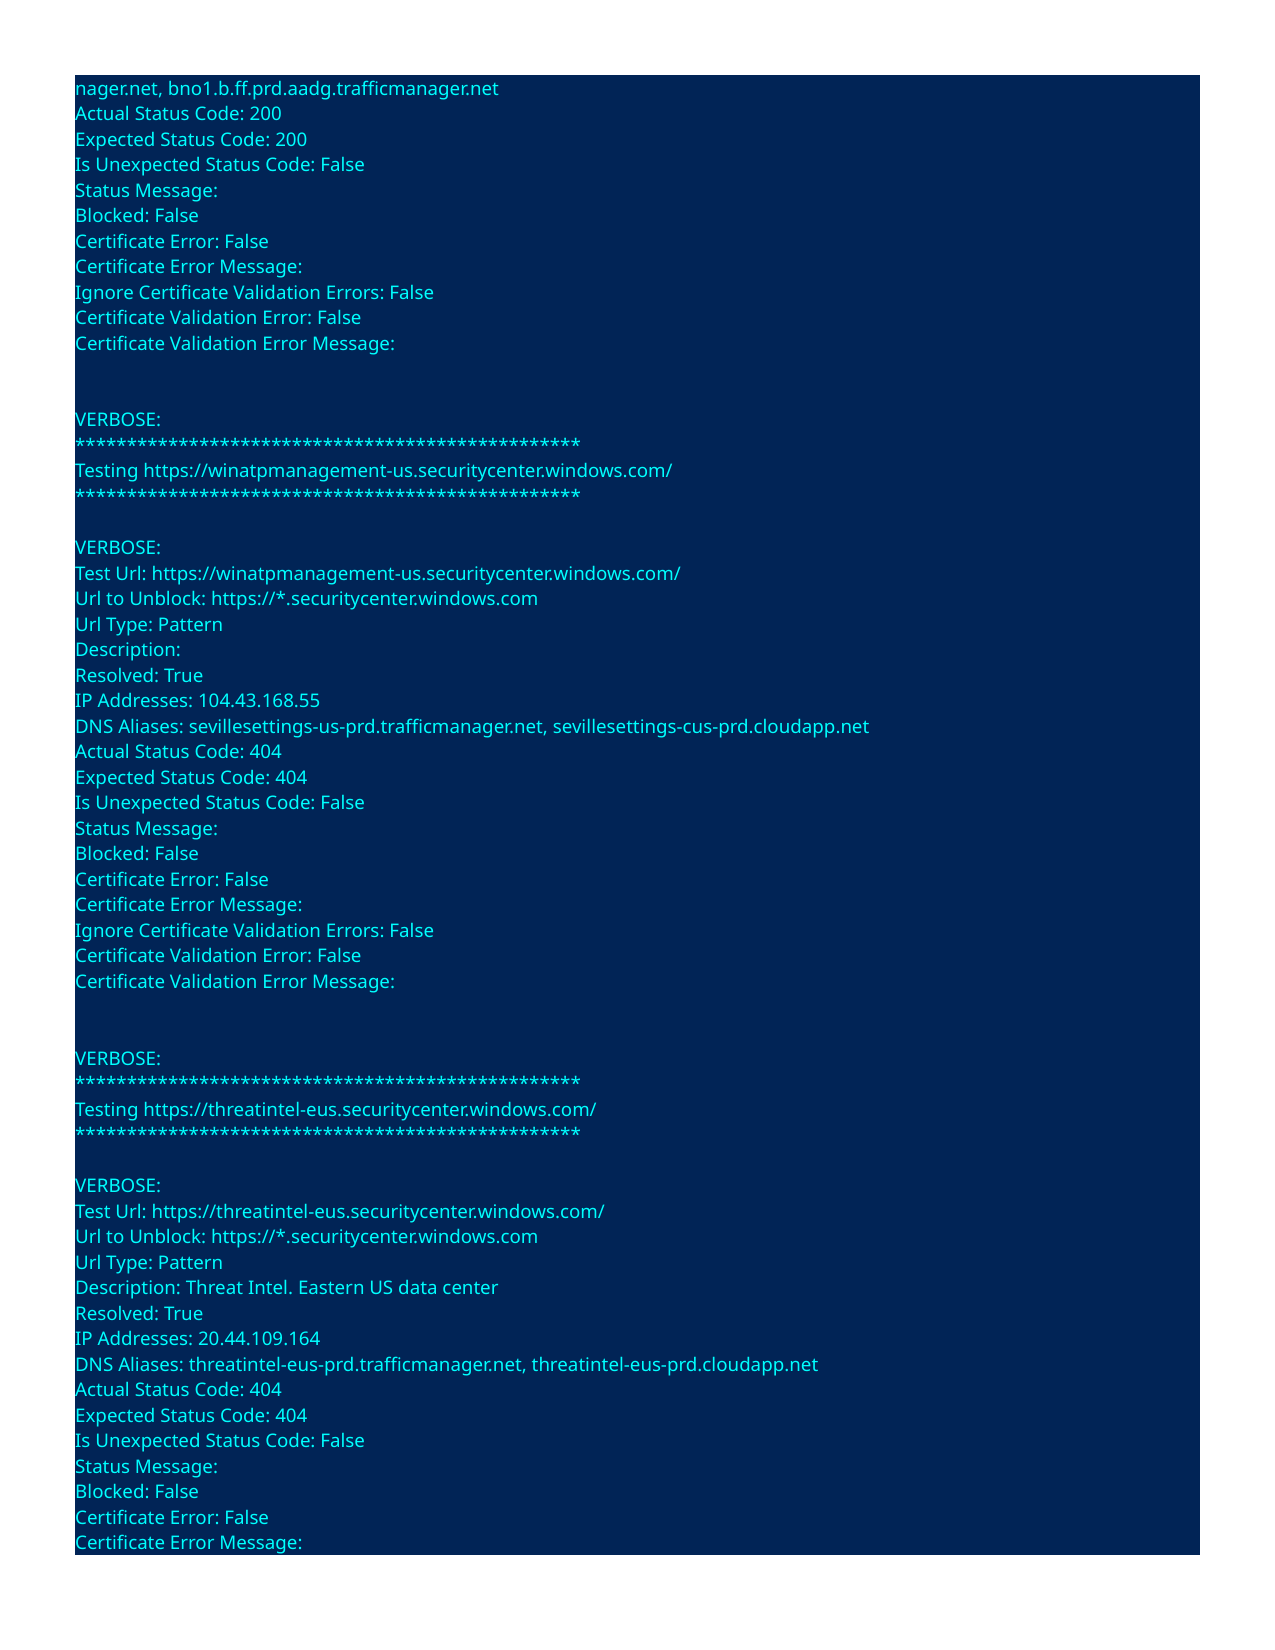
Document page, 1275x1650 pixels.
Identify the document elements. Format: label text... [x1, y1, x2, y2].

text ************************************************* [75, 1070, 1200, 1096]
text Status Message: [75, 815, 1200, 841]
text Is Unexpected Status Code: False [75, 789, 1200, 815]
text ************************************************* [75, 432, 1200, 458]
text Certificate Error: False [75, 228, 1200, 254]
text ************************************************* [75, 1121, 1200, 1147]
text Testing https://threatintel-eus.securitycenter.windows.com/ [75, 1096, 1200, 1121]
text nager.net, bno1.b.ff.prd.aadg.trafficmanager.net [75, 75, 1200, 101]
text VERBOSE: [75, 407, 1200, 432]
text VERBOSE: [75, 1172, 1200, 1198]
text Is Unexpected Status Code: False [75, 1428, 1200, 1453]
text DNS Aliases: sevillesettings-us-prd.trafficmanager.net, sevillesettings-cus-prd.cloudapp.net [75, 713, 1200, 738]
text Url Type: Pattern [75, 611, 1200, 636]
text Certificate Validation Error: False [75, 943, 1200, 968]
text Status Message: [75, 1453, 1200, 1479]
text Actual Status Code: 404 [75, 1377, 1200, 1402]
text DNS Aliases: threatintel-eus-prd.trafficmanager.net, threatintel-eus-prd.cloudapp.net [75, 1351, 1200, 1377]
text Blocked: False [75, 1479, 1200, 1504]
text Ignore Certificate Validation Errors: False [75, 917, 1200, 943]
text Test Url: https://threatintel-eus.securitycenter.windows.com/ [75, 1198, 1200, 1223]
text Certificate Error Message: [75, 254, 1200, 279]
text IP Addresses: 104.43.168.55 [75, 687, 1200, 713]
text VERBOSE: [75, 1045, 1200, 1070]
text Is Unexpected Status Code: False [75, 152, 1200, 177]
text Expected Status Code: 404 [75, 764, 1200, 789]
text Certificate Validation Error Message: [75, 330, 1200, 356]
text Actual Status Code: 404 [75, 738, 1200, 764]
text Certificate Error Message: [75, 1530, 1200, 1555]
text VERBOSE: [75, 534, 1200, 560]
text Url to Unblock: https://*.securitycenter.windows.com [75, 1223, 1200, 1249]
text Ignore Certificate Validation Errors: False [75, 279, 1200, 305]
text Certificate Error: False [75, 866, 1200, 892]
text Status Message: [75, 177, 1200, 203]
text Url to Unblock: https://*.securitycenter.windows.com [75, 585, 1200, 611]
text Test Url: https://winatpmanagement-us.securitycenter.windows.com/ [75, 560, 1200, 585]
text ************************************************* [75, 483, 1200, 509]
text Description: Threat Intel. Eastern US data center [75, 1274, 1200, 1300]
text Certificate Error: False [75, 1504, 1200, 1530]
text Blocked: False [75, 203, 1200, 228]
text Certificate Validation Error: False [75, 305, 1200, 330]
text IP Addresses: 20.44.109.164 [75, 1326, 1200, 1351]
text Blocked: False [75, 841, 1200, 866]
text Url Type: Pattern [75, 1249, 1200, 1274]
text Certificate Error Message: [75, 892, 1200, 917]
text Certificate Validation Error Message: [75, 968, 1200, 994]
text Actual Status Code: 200 [75, 101, 1200, 126]
text Expected Status Code: 404 [75, 1402, 1200, 1428]
text Expected Status Code: 200 [75, 126, 1200, 152]
text Testing https://winatpmanagement-us.securitycenter.windows.com/ [75, 458, 1200, 483]
text Description: [75, 636, 1200, 662]
text Resolved: True [75, 662, 1200, 687]
text Resolved: True [75, 1300, 1200, 1326]
